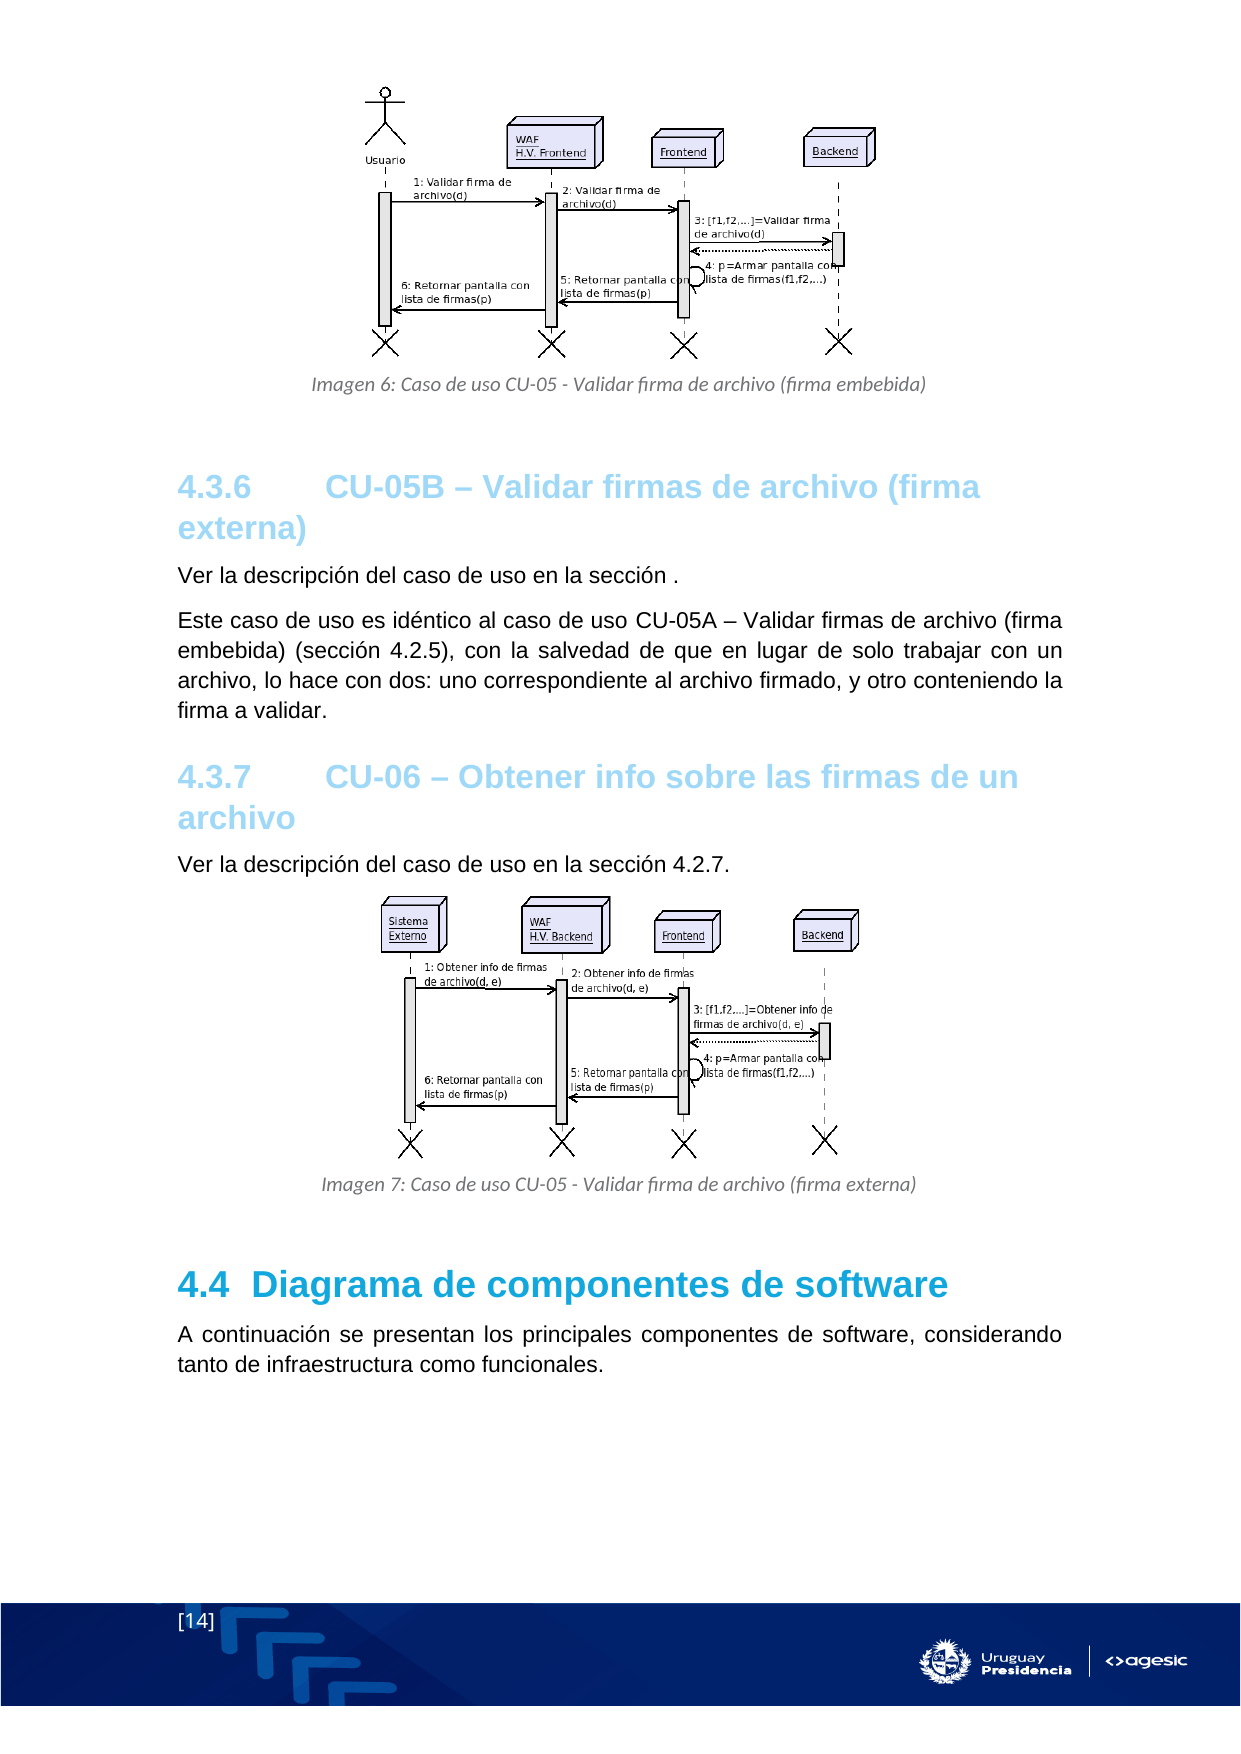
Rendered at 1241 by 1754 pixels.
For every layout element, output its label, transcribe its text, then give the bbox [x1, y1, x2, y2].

subtitle CU-06 – Obtener info sobre las firmas de un archivo [177, 757, 1063, 836]
picture [363, 76, 877, 359]
text Este caso de uso es idéntico al caso de uso CU-05A – Validar firmas de archivo (firma embebida) (sección 4.2.5), con la salvedad de que en lugar de solo trabajar con un archivo, lo hace con dos: uno correspondiente al archivo firmado, y otro conteniendo la firma a validar. [177, 607, 1063, 724]
picture [381, 896, 860, 1159]
picture [0, 1603, 1241, 1706]
subtitle CU-05B – Validar firmas de archivo (firma externa) [177, 397, 1063, 547]
subtitle Diagrama de componentes de software [177, 1197, 1063, 1306]
text Ver la descripción del caso de uso en la sección . [177, 562, 1063, 588]
text Imagen 7: Caso de uso CU-05 - Validar firma de archivo (firma externa) [177, 896, 1063, 1197]
text Imagen 6: Caso de uso CU-05 - Validar firma de archivo (firma embebida) [177, 77, 1063, 397]
text Ver la descripción del caso de uso en la sección 4.2.7. [177, 851, 1063, 878]
text A continuación se presentan los principales componentes de software, considerando tanto de infraestructura como funcionales. [177, 1321, 1063, 1378]
